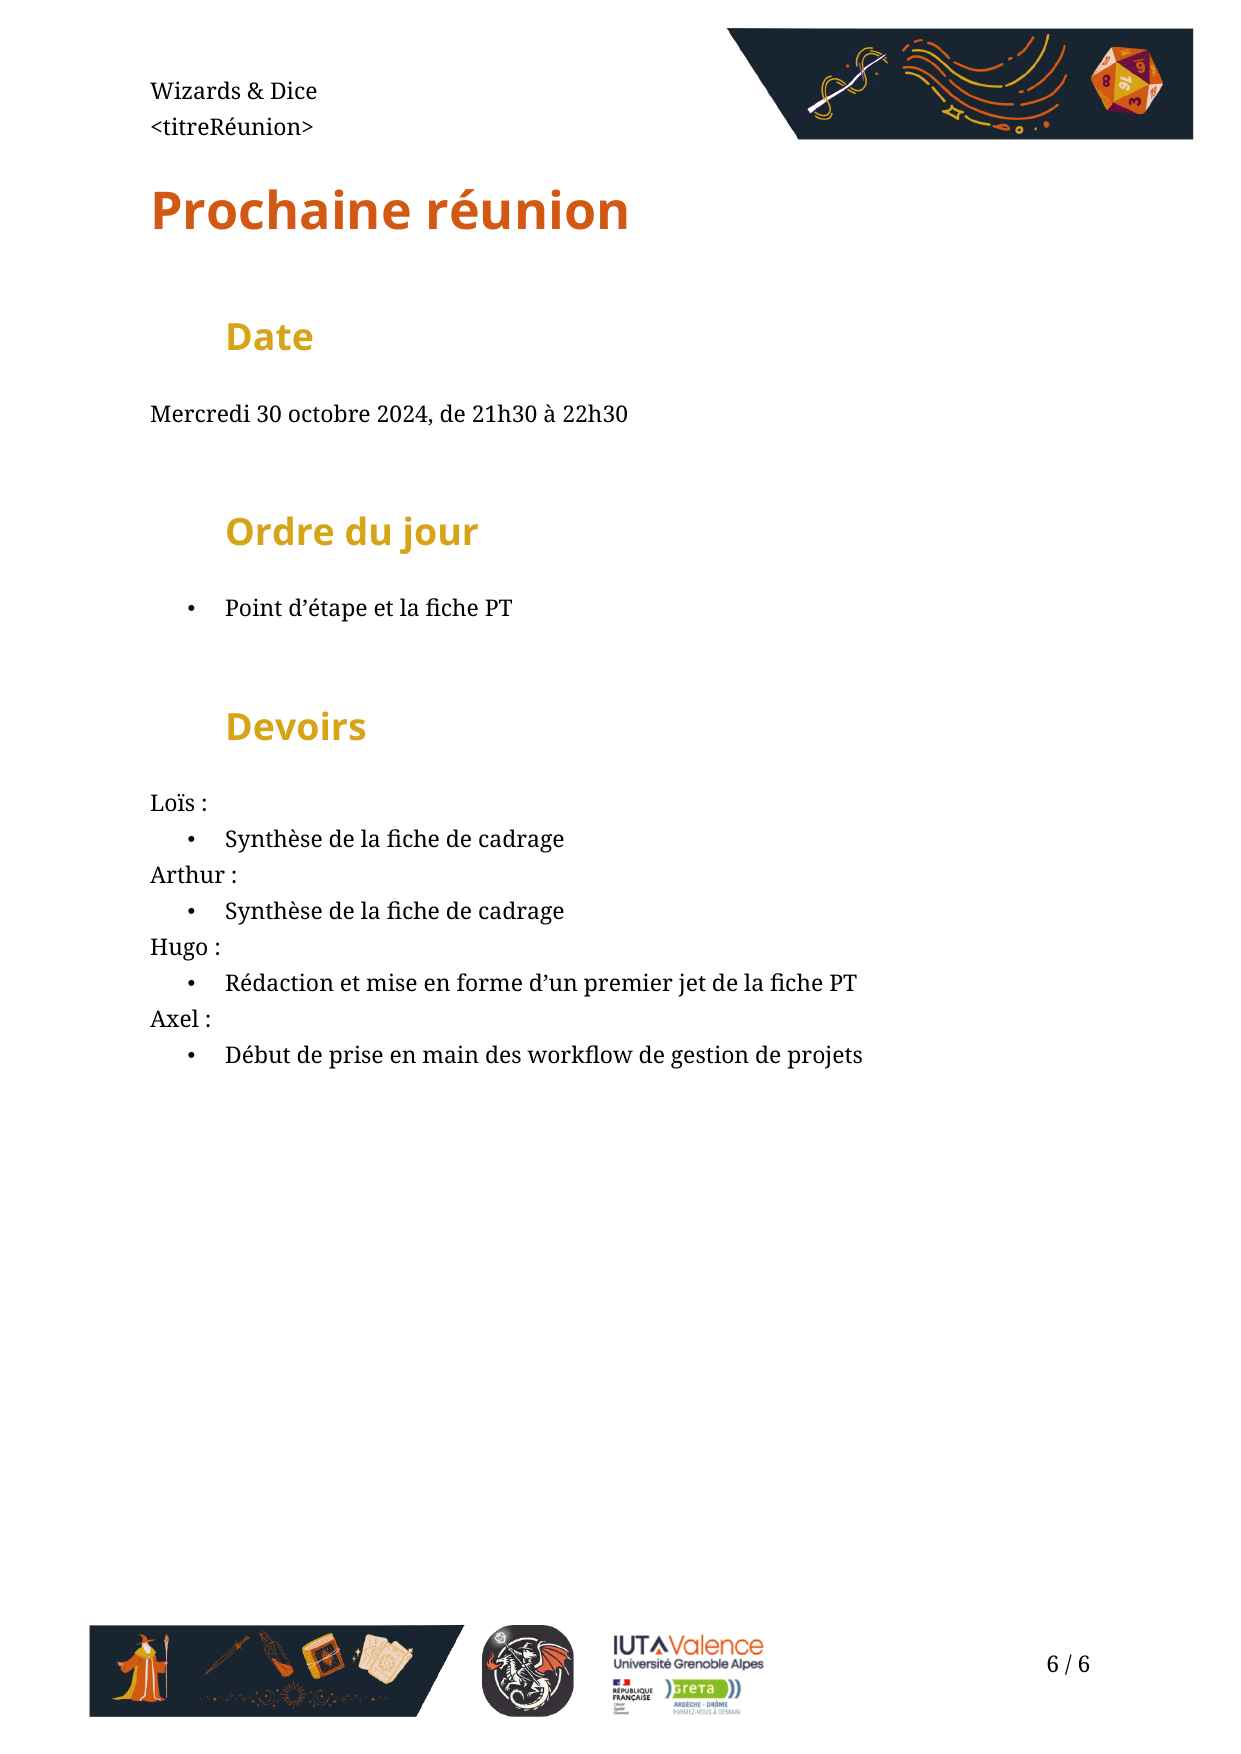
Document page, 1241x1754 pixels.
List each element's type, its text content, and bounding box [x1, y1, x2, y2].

subtitle Prochaine réunion [150, 174, 1090, 245]
list Synthèse de la fiche de cadrage [187, 895, 1090, 926]
text Hugo : [150, 931, 1090, 962]
subtitle Ordre du jour [225, 505, 1090, 556]
list Point d’étape et la fiche PT [187, 592, 1090, 624]
picture [720, 18, 1208, 153]
list Début de prise en main des workflow de gestion de projets [187, 1039, 1090, 1070]
subtitle Date [225, 311, 1090, 362]
subtitle Devoirs [225, 700, 1090, 751]
text Axel : [150, 1003, 1090, 1034]
list Rédaction et mise en forme d’un premier jet de la fiche PT [187, 967, 1090, 998]
list Synthèse de la fiche de cadrage [187, 823, 1090, 854]
text Mercredi 30 octobre 2024, de 21h30 à 22h30 [150, 398, 1090, 429]
text Arthur : [150, 859, 1090, 890]
picture [81, 1614, 788, 1726]
text Loïs : [150, 787, 1090, 818]
